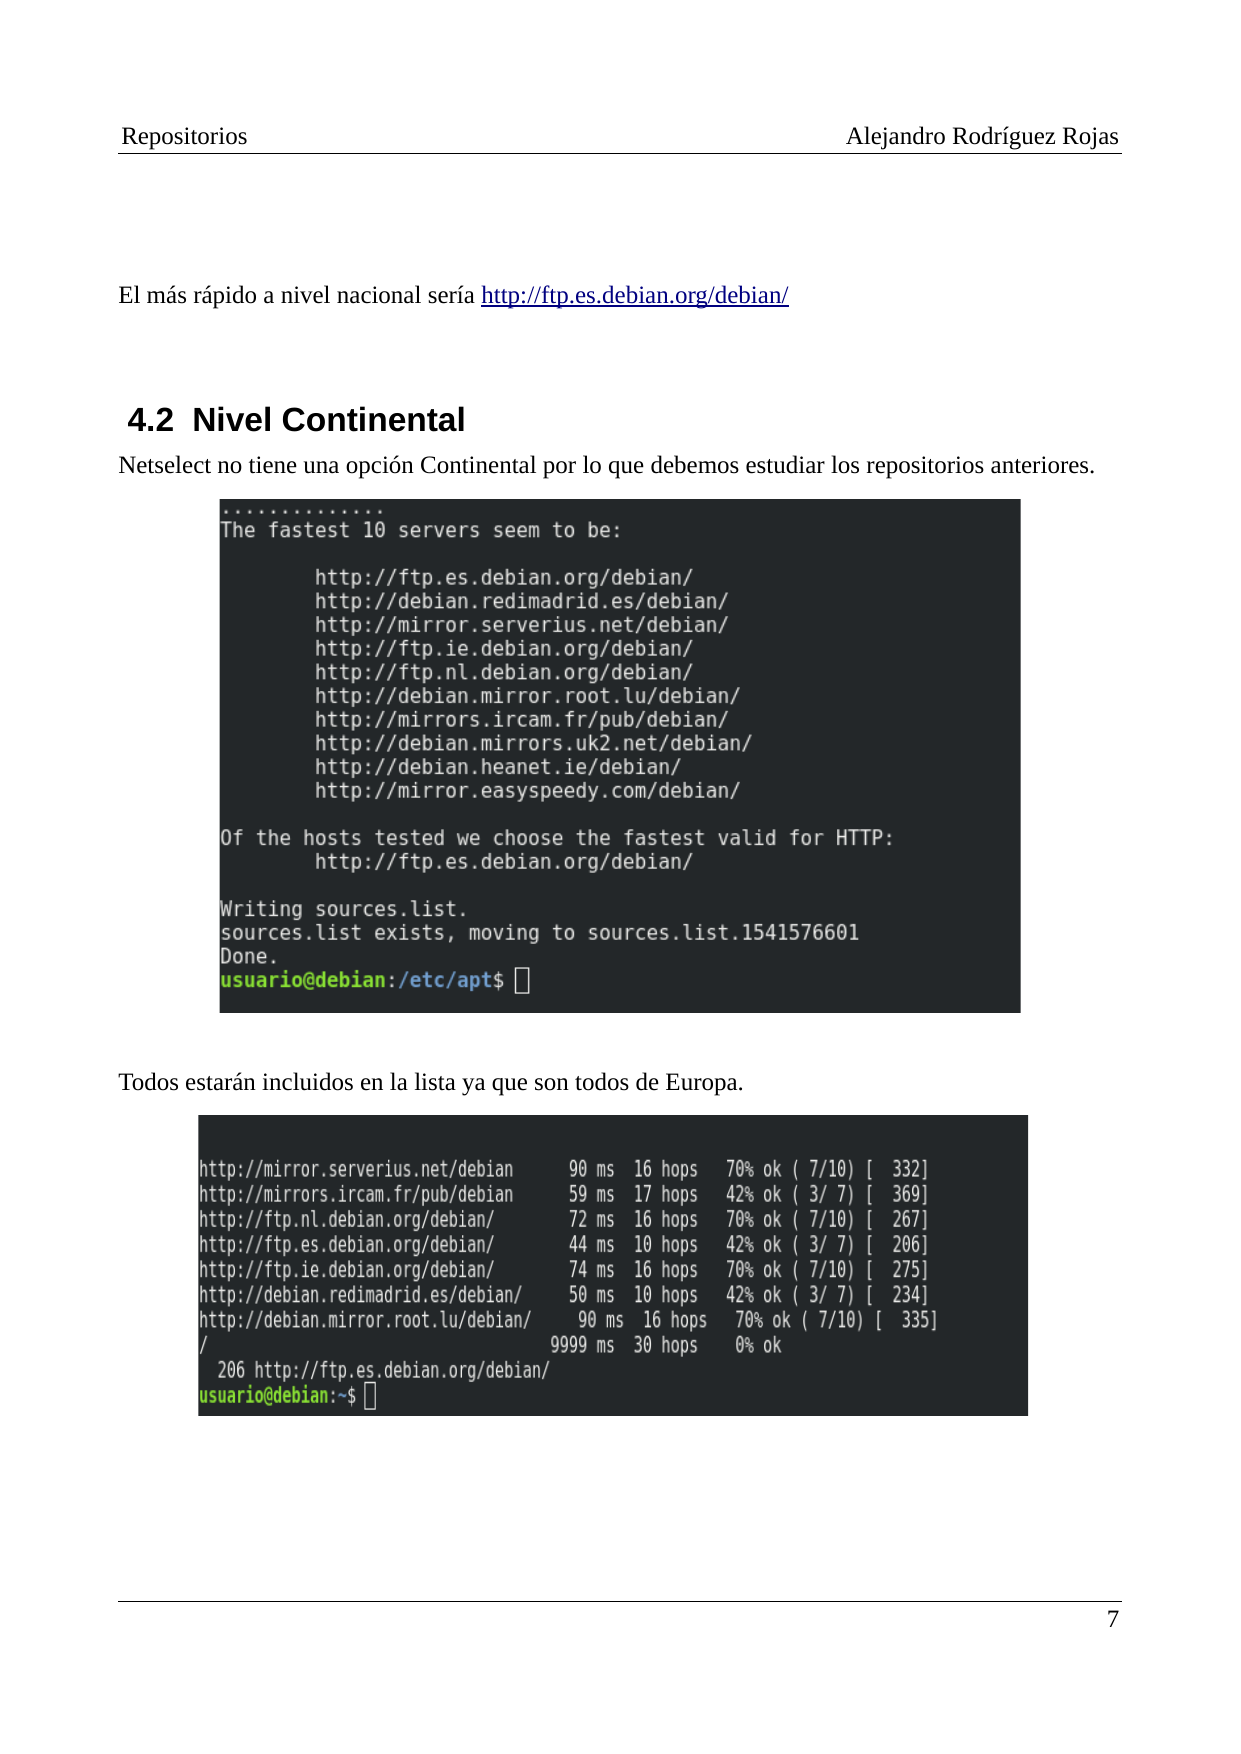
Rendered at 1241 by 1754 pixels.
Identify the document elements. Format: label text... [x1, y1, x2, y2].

picture [198, 1371, 1029, 1416]
text Netselect no tiene una opción Continental por lo que debemos estudiar los repositorios anteriores. [118, 451, 1122, 479]
text Todos estarán incluidos en la lista ya que son todos de Europa. [118, 1067, 1122, 1096]
subtitle Nivel Continental [118, 399, 1122, 438]
text El más rápido a nivel nacional sería http://ftp.es.debian.org/debian/ [118, 280, 1122, 309]
